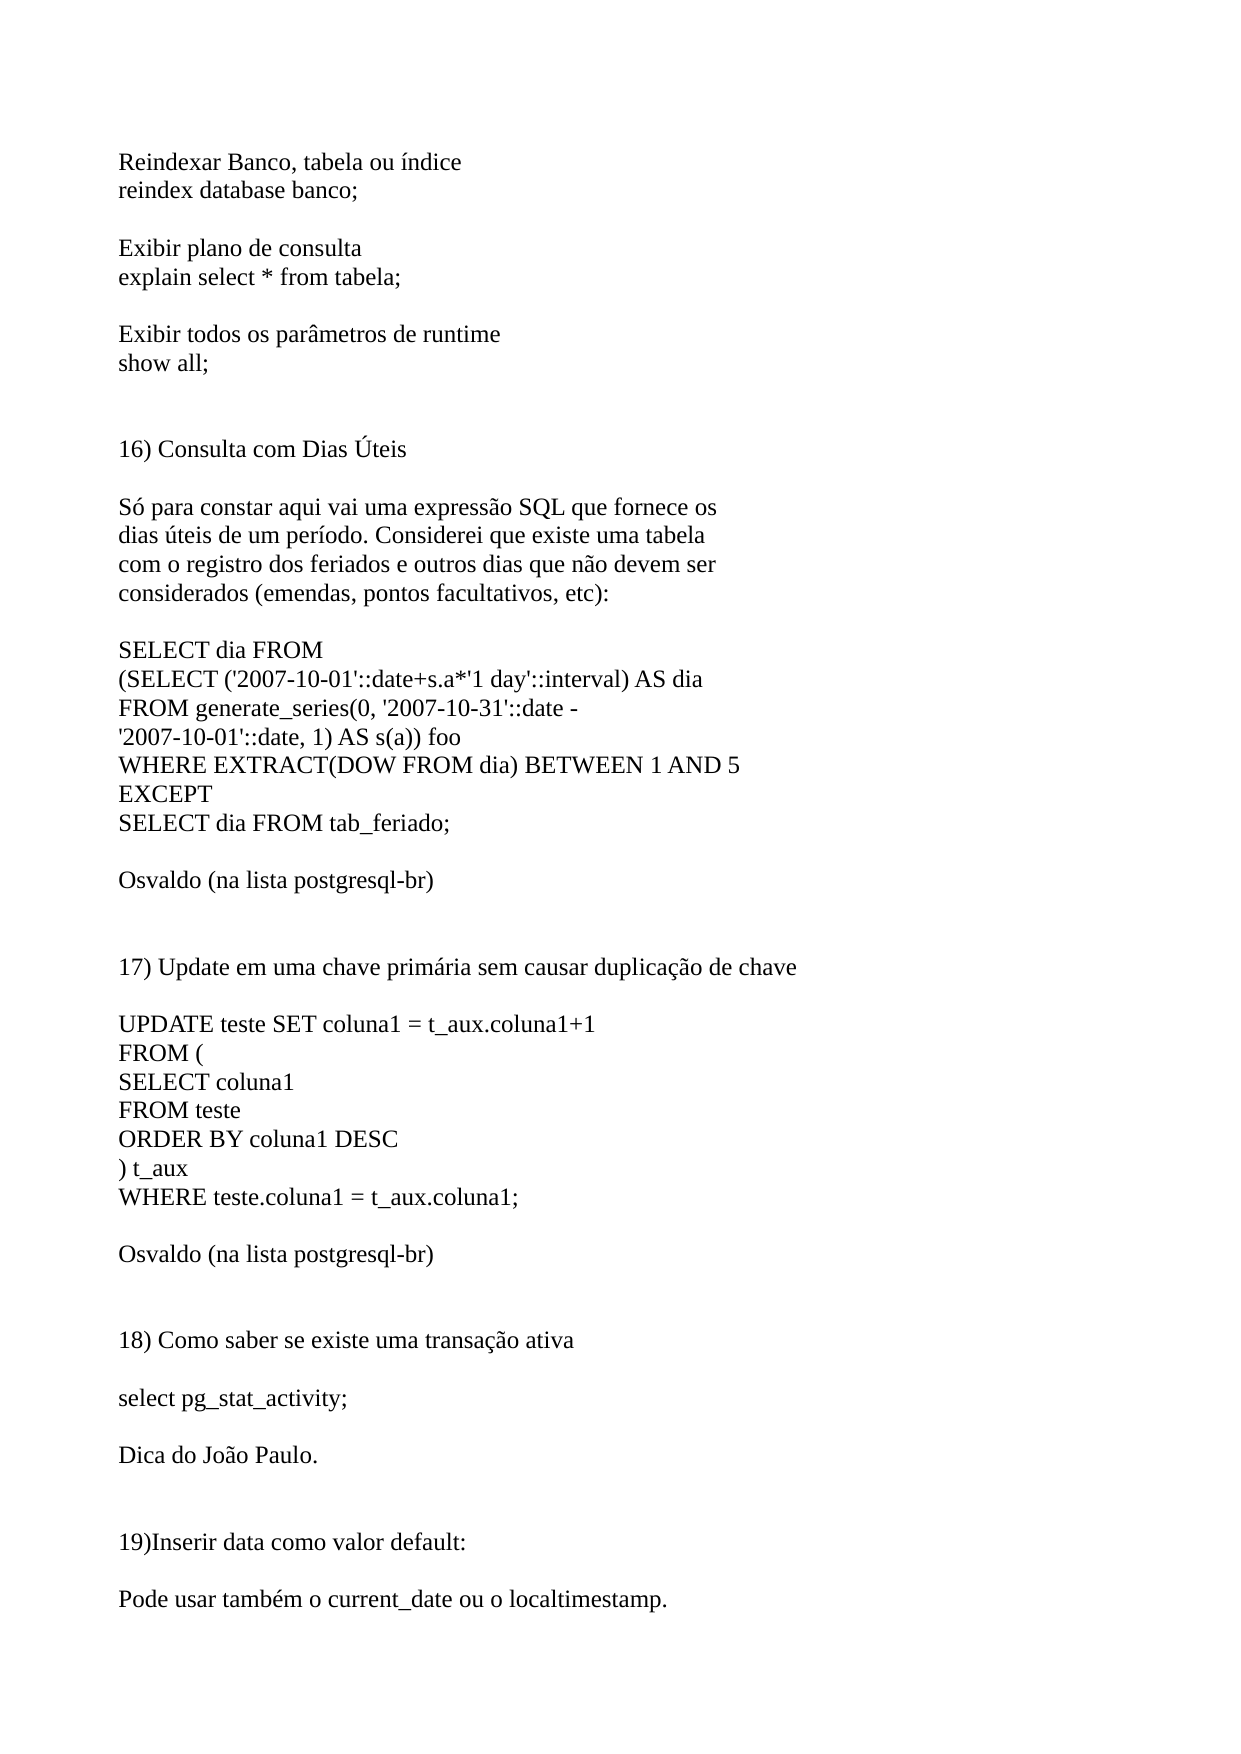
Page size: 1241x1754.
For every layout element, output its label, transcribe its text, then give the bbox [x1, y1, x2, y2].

text Reindexar Banco, tabela ou índice reindex database banco; Exibir plano de consulta explain select * from tabela; Exibir todos os parâmetros de runtime show all; 16) Consulta com Dias Úteis Só para constar aqui vai uma expressão SQL que fornece os dias úteis de um período. Considerei que existe uma tabela com o registro dos feriados e outros dias que não devem ser considerados (emendas, pontos facultativos, etc): SELECT dia FROM (SELECT ('2007-10-01'::date+s.a*'1 day'::interval) AS dia FROM generate_series(0, '2007-10-31'::date - '2007-10-01'::date, 1) AS s(a)) foo WHERE EXTRACT(DOW FROM dia) BETWEEN 1 AND 5 EXCEPT SELECT dia FROM tab_feriado; Osvaldo (na lista postgresql-br) 17) Update em uma chave primária sem causar duplicação de chave UPDATE teste SET coluna1 = t_aux.coluna1+1 FROM ( SELECT coluna1 FROM teste ORDER BY coluna1 DESC ) t_aux WHERE teste.coluna1 = t_aux.coluna1; Osvaldo (na lista postgresql-br) 18) Como saber se existe uma transação ativa select pg_stat_activity; Dica do João Paulo. 19)Inserir data como valor default: Pode usar também o current_date ou o localtimestamp. [118, 118, 1122, 1613]
